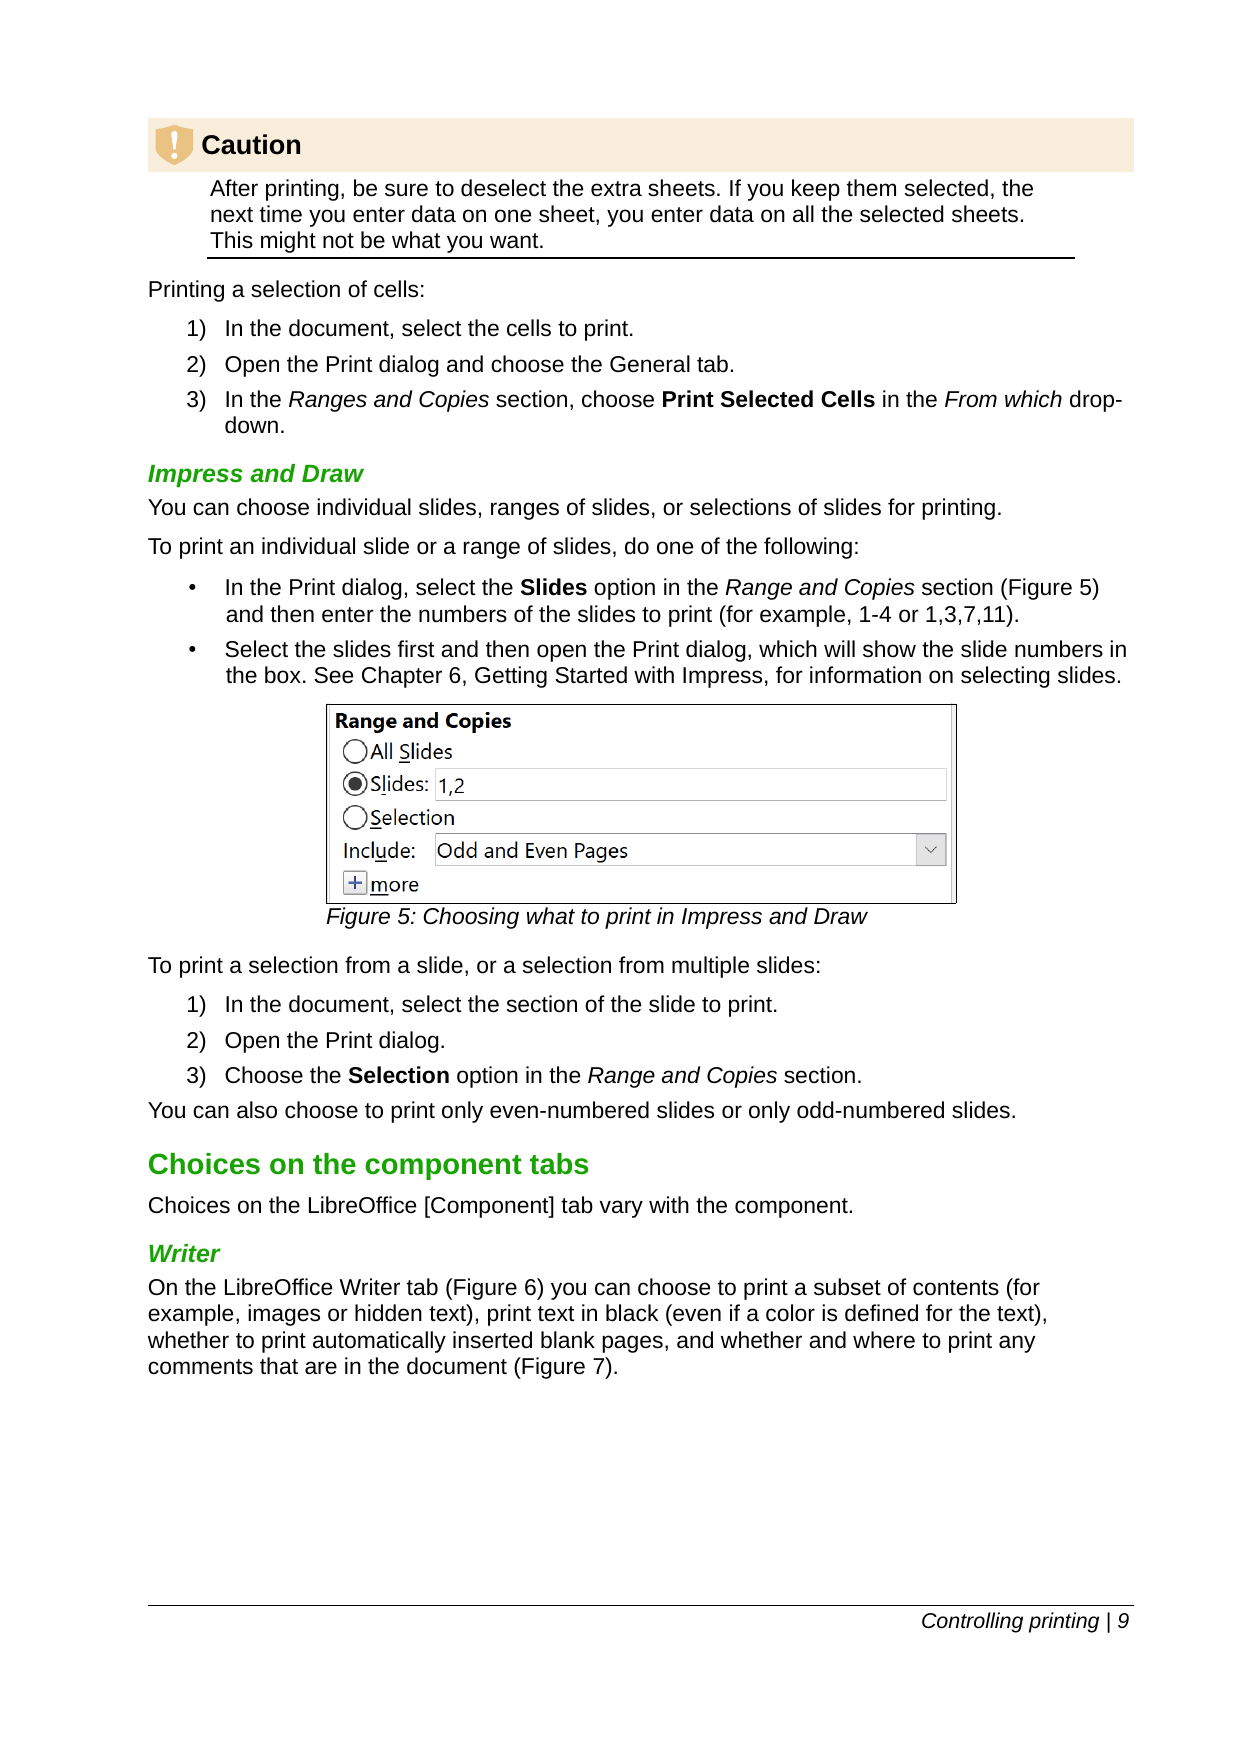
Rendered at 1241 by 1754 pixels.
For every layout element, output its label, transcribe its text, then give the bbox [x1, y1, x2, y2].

list Open the Print dialog and choose the General tab. [207, 351, 1134, 377]
list In the Ranges and Copies section, choose Print Selected Cells in the From which drop-down. [207, 386, 1134, 438]
subtitle Writer [148, 1239, 1134, 1268]
list In the document, select the section of the slide to print. [207, 991, 1134, 1018]
list In the document, select the cells to print. [207, 315, 1134, 342]
list Choose the Selection option in the Range and Copies section. [207, 1062, 1134, 1088]
text Figure 5: Choosing what to print in Impress and Draw [326, 904, 956, 929]
text After printing, be sure to deselect the extra sheets. If you keep them selected, the next time you enter data on one sheet, you enter data on all the selected sheets. This might not be what you want. [207, 172, 1075, 257]
subtitle Caution [148, 118, 1134, 172]
list Select the slides first and then open the Print dialog, which will show the slide numbers in the box. See Chapter 6, Getting Started with Impress, for information on selecting slides. [185, 633, 1134, 692]
text You can choose individual slides, ranges of slides, or selections of slides for printing. [148, 494, 1134, 520]
text To print an individual slide or a range of slides, do one of the following: [148, 533, 1134, 559]
subtitle Choices on the component tabs [148, 1147, 1134, 1181]
list To print a selection from a slide, or a selection from multiple slides: [148, 952, 1134, 979]
picture [327, 705, 956, 903]
list Open the Print dialog. [207, 1027, 1134, 1053]
text On the LibreOffice Writer tab (Figure 6) you can choose to print a subset of contents (for example, images or hidden text), print text in black (even if a color is defined for the text), whether to print automatically inserted blank pages, and whether and where to print any comments that are in the document (Figure 7). [148, 1274, 1134, 1379]
subtitle Impress and Draw [148, 459, 1134, 488]
text You can also choose to print only even-numbered slides or only odd-numbered slides. [148, 1097, 1134, 1123]
list Printing a selection of cells: [148, 276, 1134, 303]
list In the Print dialog, select the Slides option in the Range and Copies section (Figure 5) and then enter the numbers of the slides to print (for example, 1-4 or 1,3,7,11). [185, 571, 1134, 627]
text Choices on the LibreOffice [Component] tab vary with the component. [148, 1192, 1134, 1219]
